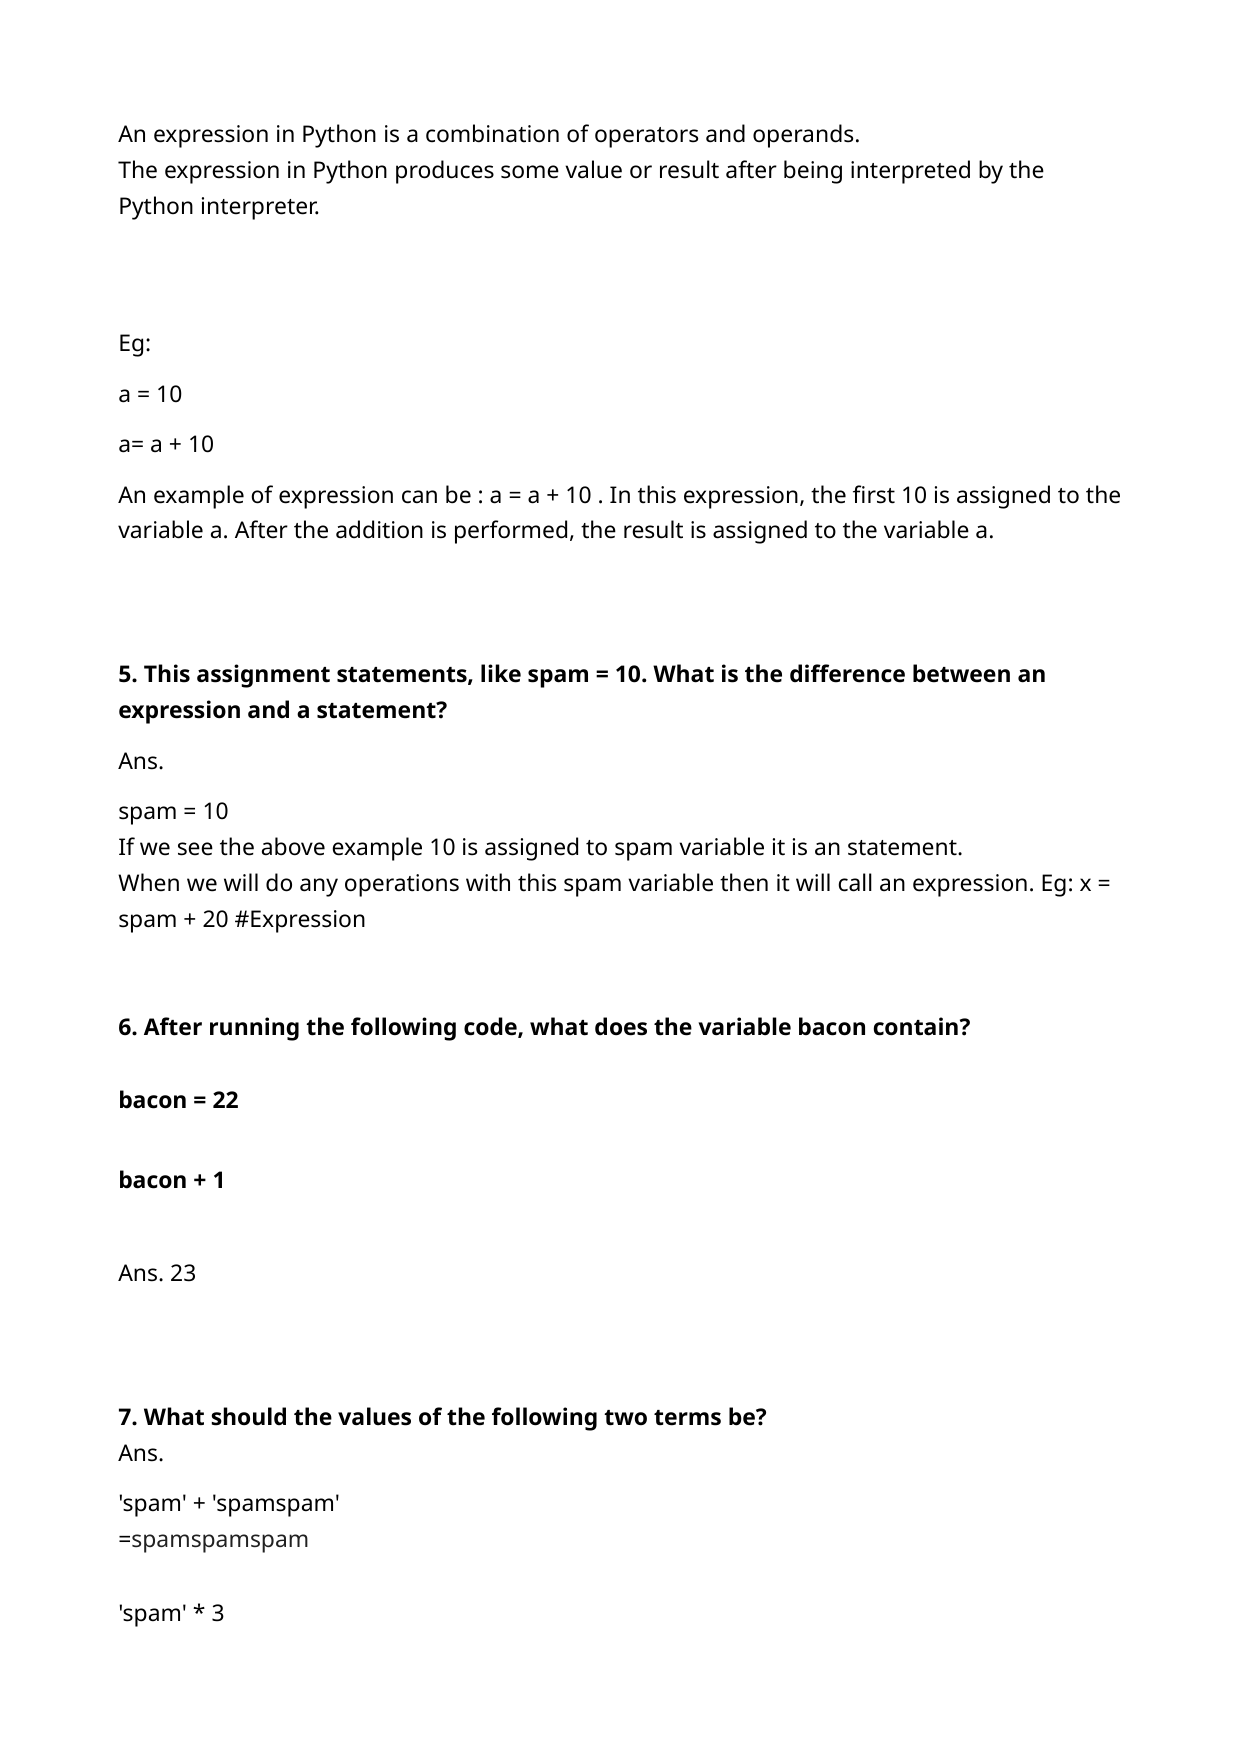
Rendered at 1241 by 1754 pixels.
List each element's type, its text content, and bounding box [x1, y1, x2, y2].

text An expression in Python is a combination of operators and operands. The expression in Python produces some value or result after being interpreted by the Python interpreter. [118, 118, 1122, 257]
text a = 10 [118, 377, 1122, 409]
text 'spam' + 'spamspam' =spamspamspam [118, 1487, 1122, 1554]
text a= a + 10 [118, 428, 1122, 459]
text An example of expression can be : a = a + 10 . In this expression, the first 10 is assigned to the variable a. After the addition is performed, the result is assigned to the variable a. 5. This assignment statements, like spam = 10. What is the difference between an expression and a statement? [118, 478, 1122, 725]
text bacon = 22 [118, 1084, 1122, 1116]
text Ans. 23 7. What should the values of the following two terms be? Ans. [118, 1221, 1122, 1468]
text Ans. [118, 745, 1122, 776]
text 'spam' * 3 [118, 1597, 1122, 1628]
text spam = 10 If we see the above example 10 is assigned to spam variable it is an statement. When we will do any operations with this spam variable then it will call an expression. Eg: x = spam + 20 #Expression 6. After running the following code, what does the variable bacon contain? [118, 795, 1122, 1042]
text Eg: [118, 327, 1122, 358]
text bacon + 1 [118, 1164, 1122, 1195]
